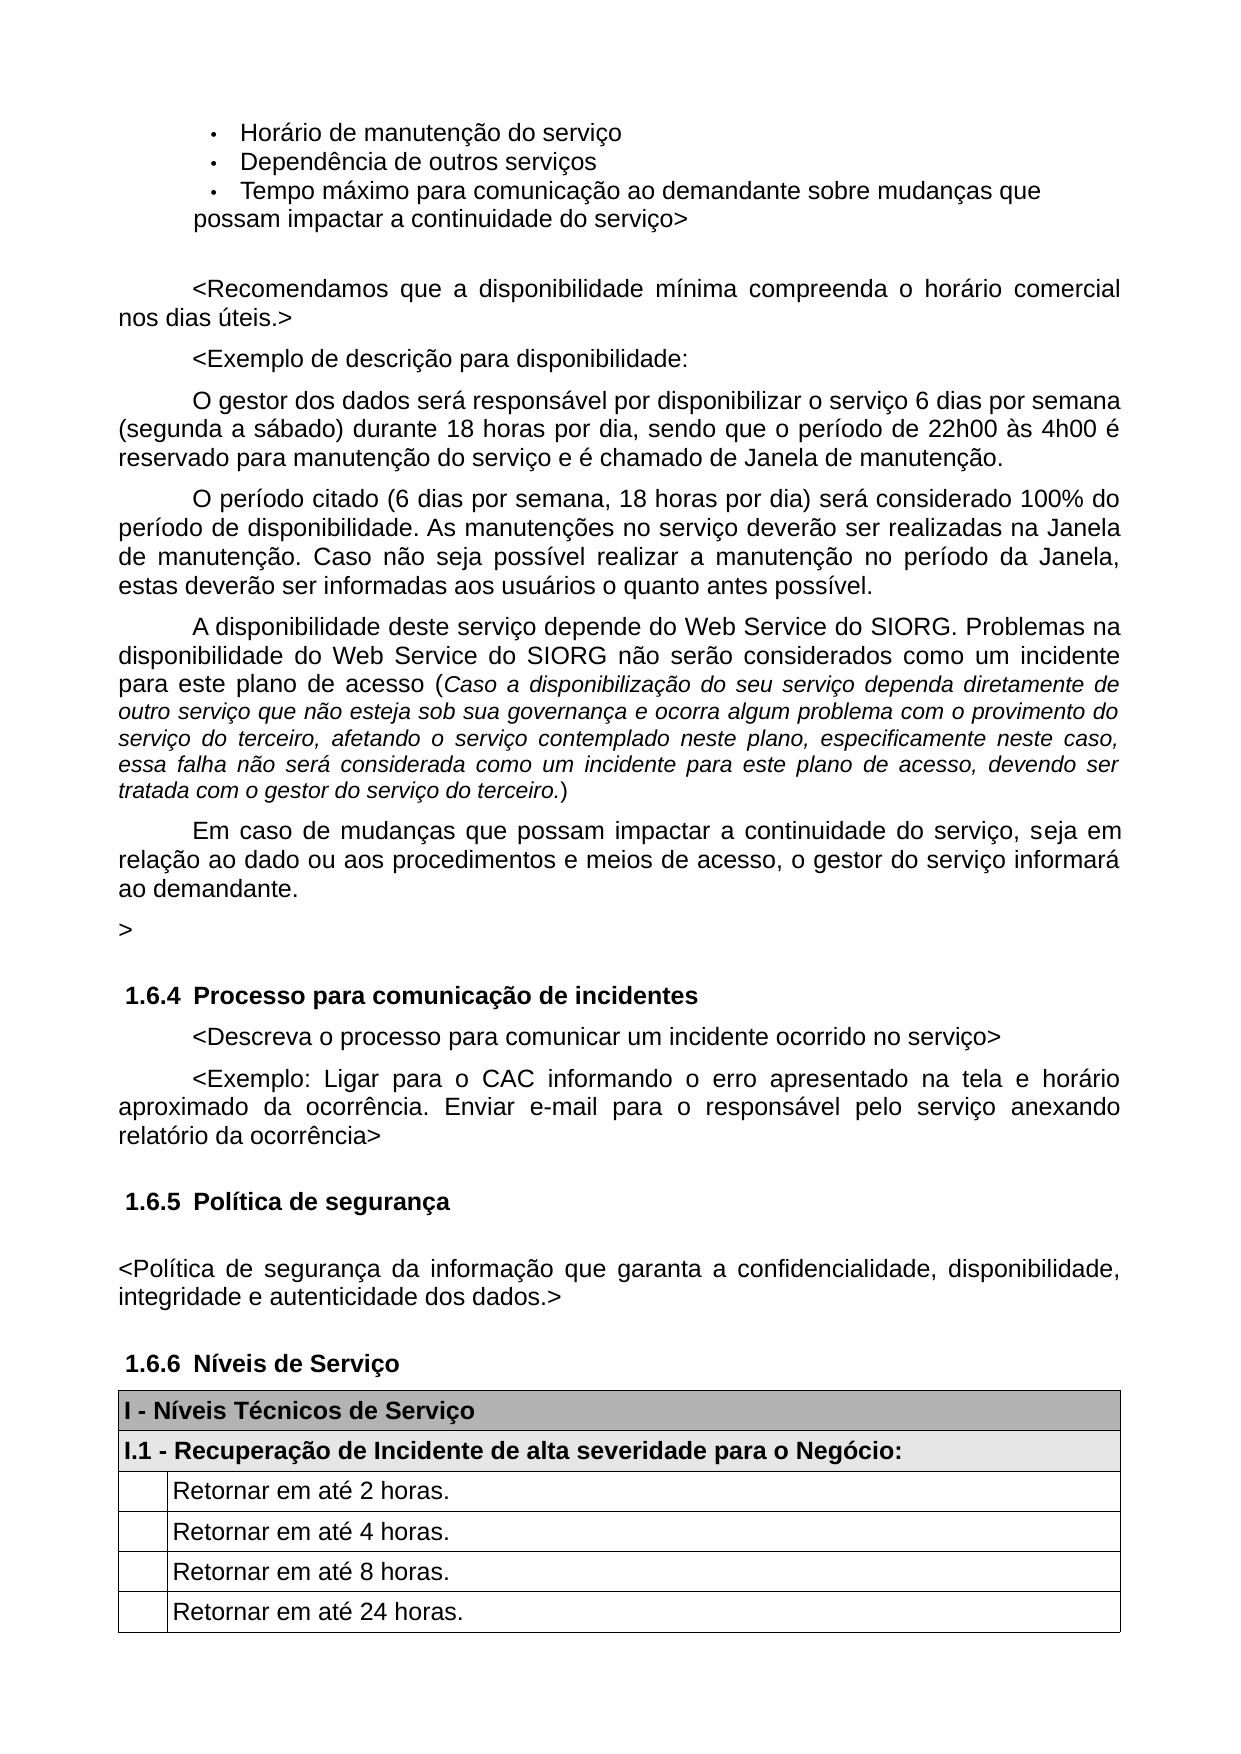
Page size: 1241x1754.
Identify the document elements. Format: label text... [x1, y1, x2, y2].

table_cell Retornar em até 24 horas. [168, 1592, 1120, 1632]
text O período citado (6 dias por semana, 18 horas por dia) será considerado 100% do período de disponibilidade. As manutenções no serviço deverão ser realizadas na Janela de manutenção. Caso não seja possível realizar a manutenção no período da Janela, estas deverão ser informadas aos usuários o quanto antes possível. [118, 484, 1122, 599]
text <Exemplo: Ligar para o CAC informando o erro apresentado na tela e horário aproximado da ocorrência. Enviar e-mail para o responsável pelo serviço anexando relatório da ocorrência> [118, 1064, 1122, 1150]
table_header I - Níveis Técnicos de Serviço [119, 1391, 1120, 1430]
text A disponibilidade deste serviço depende do Web Service do SIORG. Problemas na disponibilidade do Web Service do SIORG não serão considerados como um incidente para este plano de acesso (Caso a disponibilização do seu serviço dependa diretamente de outro serviço que não esteja sob sua governança e ocorra algum problema com o provimento do serviço do terceiro, afetando o serviço contemplado neste plano, especificamente neste caso, essa falha não será considerada como um incidente para este plano de acesso, devendo ser tratada com o gestor do serviço do terceiro.) [118, 612, 1122, 803]
subtitle Níveis de Serviço [118, 1349, 1122, 1377]
table_cell [119, 1512, 167, 1551]
table_cell Retornar em até 8 horas. [168, 1552, 1120, 1591]
table_cell I.1 - Recuperação de Incidente de alta severidade para o Negócio: [119, 1431, 1120, 1471]
text O gestor dos dados será responsável por disponibilizar o serviço 6 dias por semana (segunda a sábado) durante 18 horas por dia, sendo que o período de 22h00 às 4h00 é reservado para manutenção do serviço e é chamado de Janela de manutenção. [118, 386, 1122, 472]
list Horário de manutenção do serviço [193, 118, 1122, 147]
table_cell Retornar em até 2 horas. [168, 1472, 1120, 1511]
subtitle Processo para comunicação de incidentes [118, 981, 1122, 1010]
list Dependência de outros serviços [193, 147, 1122, 176]
text > [118, 915, 1122, 944]
text <Política de segurança da informação que garanta a confidencialidade, disponibilidade, integridade e autenticidade dos dados.> [118, 1254, 1122, 1311]
table_cell Retornar em até 4 horas. [168, 1512, 1120, 1551]
table_cell [119, 1592, 167, 1632]
table_cell [119, 1552, 167, 1591]
text <Descreva o processo para comunicar um incidente ocorrido no serviço> [118, 1022, 1122, 1051]
table_cell [119, 1472, 167, 1511]
list Tempo máximo para comunicação ao demandante sobre mudanças que possam impactar a continuidade do serviço> [193, 176, 1122, 233]
text <Exemplo de descrição para disponibilidade: [118, 344, 1122, 373]
subtitle Política de segurança [118, 1187, 1122, 1216]
text <Recomendamos que a disponibilidade mínima compreenda o horário comercial nos dias úteis.> [118, 274, 1122, 332]
text Em caso de mudanças que possam impactar a continuidade do serviço, seja em relação ao dado ou aos procedimentos e meios de acesso, o gestor do serviço informará ao demandante. [118, 816, 1122, 902]
